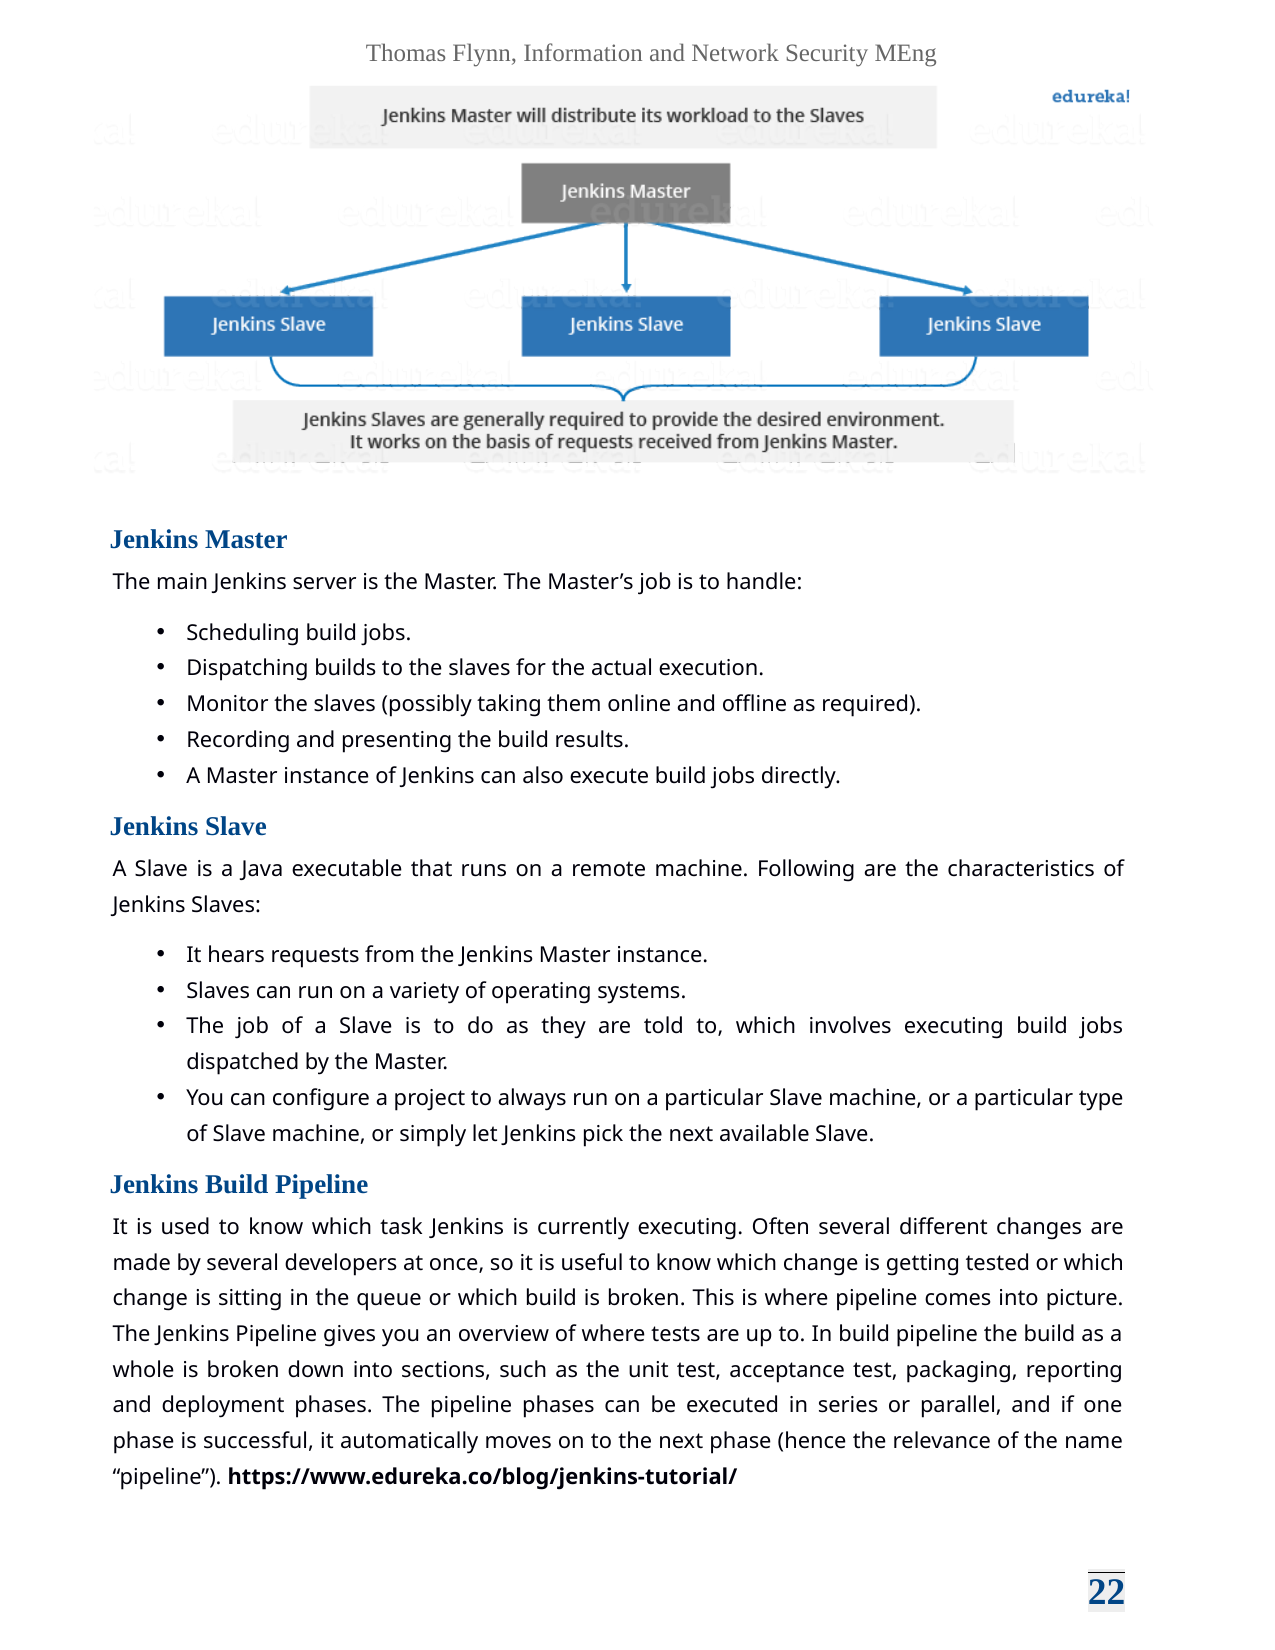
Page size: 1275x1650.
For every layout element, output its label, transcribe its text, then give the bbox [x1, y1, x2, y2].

list You can configure a project to always run on a particular Slave machine, or a particular type of Slave machine, or simply let Jenkins pick the next available Slave. [156, 1082, 1125, 1147]
list Scheduling build jobs. [156, 617, 1125, 646]
list Recording and presenting the build results. [156, 724, 1125, 754]
list Monitor the slaves (possibly taking them online and offline as required). [156, 688, 1125, 718]
subtitle Jenkins Master [109, 523, 1125, 554]
text A Slave is a Java executable that runs on a remote machine. Following are the characteristics of Jenkins Slaves: [112, 853, 1125, 918]
subtitle Jenkins Slave [109, 810, 1125, 841]
list A Master instance of Jenkins can also execute build jobs directly. [156, 759, 1125, 789]
picture [93, 75, 1154, 481]
list Slaves can run on a variety of operating systems. [156, 974, 1125, 1004]
text The main Jenkins server is the Master. The Master’s job is to handle: [112, 566, 1125, 596]
list Dispatching builds to the slaves for the actual execution. [156, 652, 1125, 682]
text It is used to know which task Jenkins is currently executing. Often several different changes are made by several developers at once, so it is useful to know which change is getting tested or which change is sitting in the queue or which build is broken. This is where pipeline comes into picture. The Jenkins Pipeline gives you an overview of where tests are up to. In build pipeline the build as a whole is broken down into sections, such as the unit test, acceptance test, packaging, reporting and deployment phases. The pipeline phases can be executed in series or parallel, and if one phase is successful, it automatically moves on to the next phase (hence the relevance of the name “pipeline”). https://www.edureka.co/blog/jenkins-tutorial/ [112, 1211, 1125, 1491]
list It hears requests from the Jenkins Master instance. [156, 939, 1125, 969]
subtitle Jenkins Build Pipeline [109, 1168, 1125, 1199]
list The job of a Slave is to do as they are told to, which involves executing build jobs dispatched by the Master. [156, 1010, 1125, 1076]
